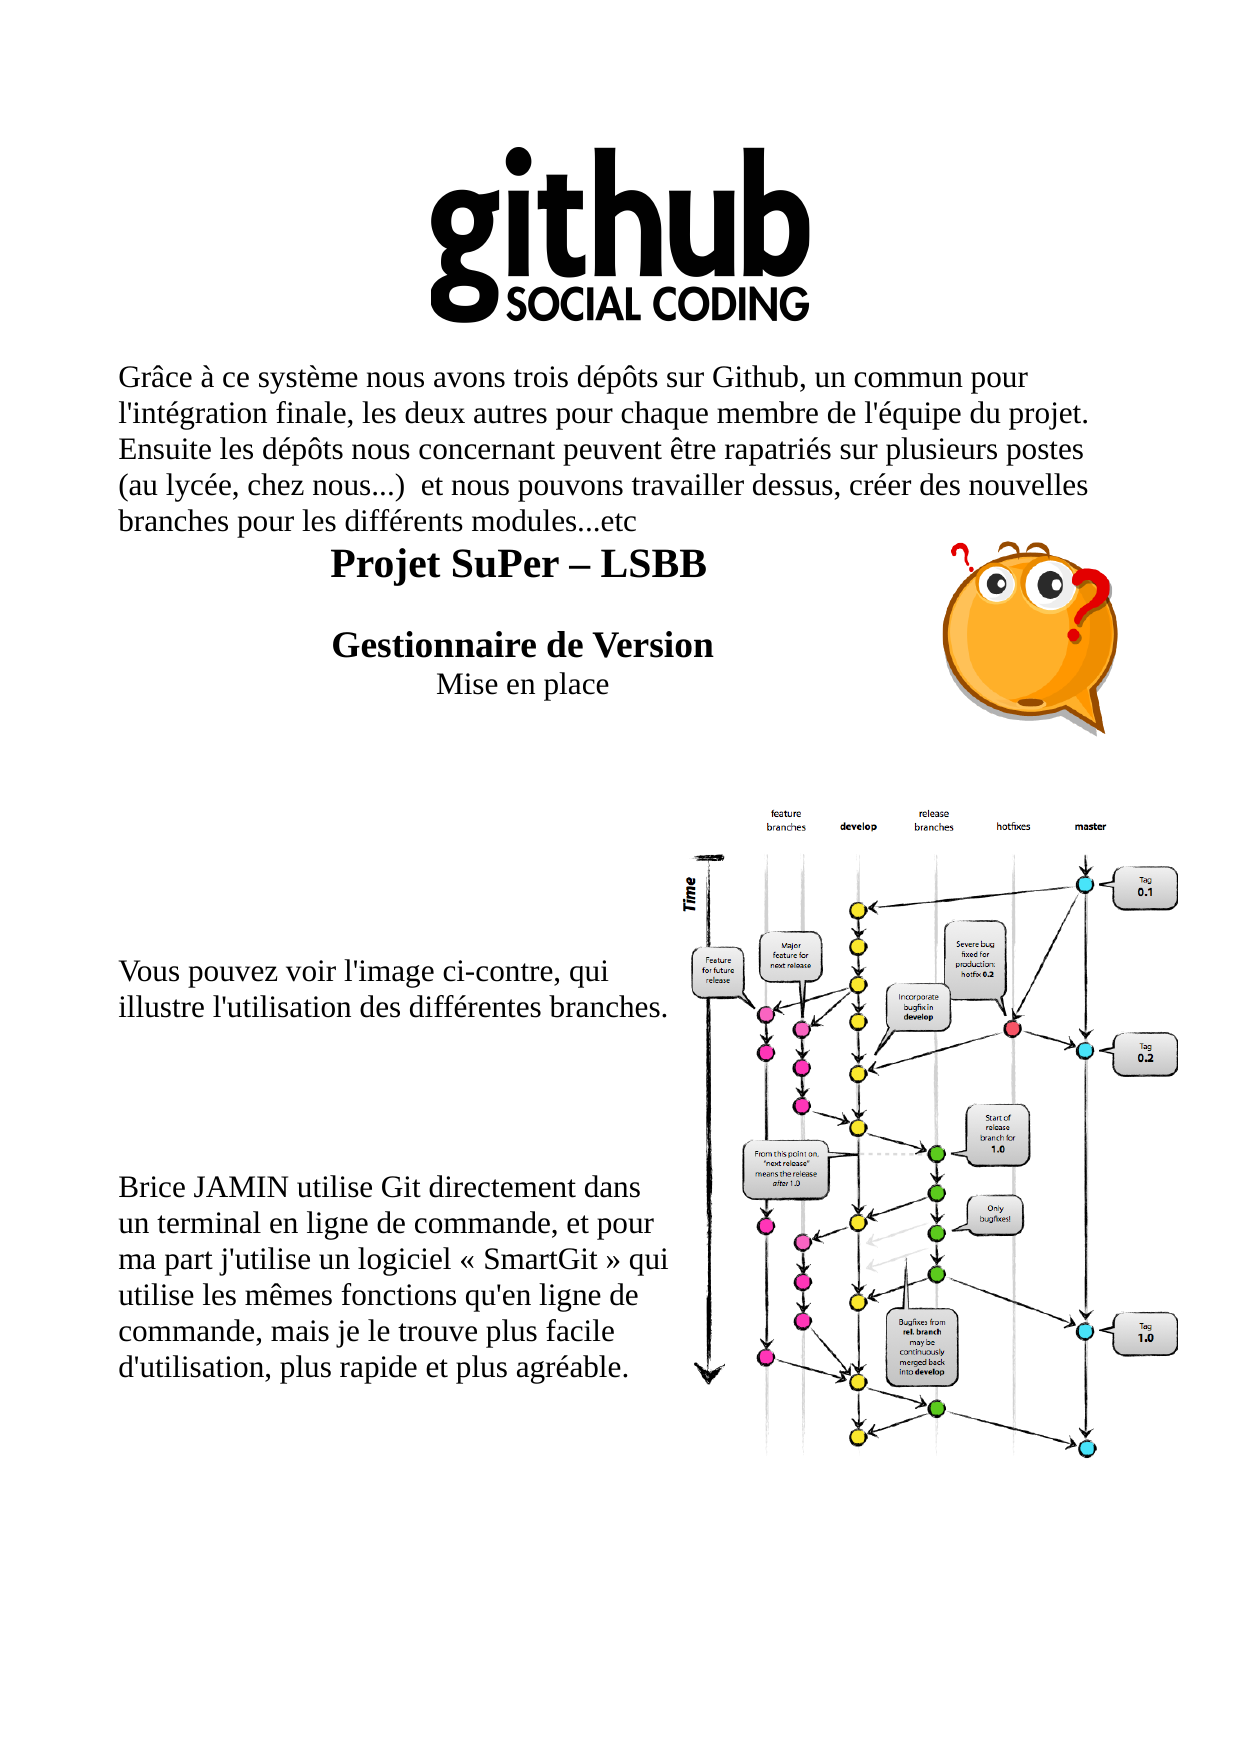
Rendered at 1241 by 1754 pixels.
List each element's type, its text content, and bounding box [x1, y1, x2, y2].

text Grâce à ce système nous avons trois dépôts sur Github, un commun pour l'intégration finale, les deux autres pour chaque membre de l'équipe du projet. [118, 358, 1122, 430]
text Projet SuPer – LSBB [118, 538, 1122, 586]
picture [431, 147, 810, 323]
text Gestionnaire de Version [118, 622, 927, 665]
text Mise en place [118, 665, 927, 701]
picture [927, 539, 1123, 737]
text Brice JAMIN utilise Git directement dans un terminal en ligne de commande, et pour ma part j'utilise un logiciel « SmartGit » qui utilise les mêmes fonctions qu'en ligne de commande, mais je le trouve plus facile d'utilisation, plus rapide et plus agréable. [118, 1168, 679, 1384]
text Ensuite les dépôts nous concernant peuvent être rapatriés sur plusieurs postes (au lycée, chez nous...) et nous pouvons travailler dessus, créer des nouvelles branches pour les différents modules...etc [118, 430, 1122, 538]
text Vous pouvez voir l'image ci-contre, qui illustre l'utilisation des différentes branches. [118, 953, 679, 1024]
picture [679, 806, 1178, 1459]
